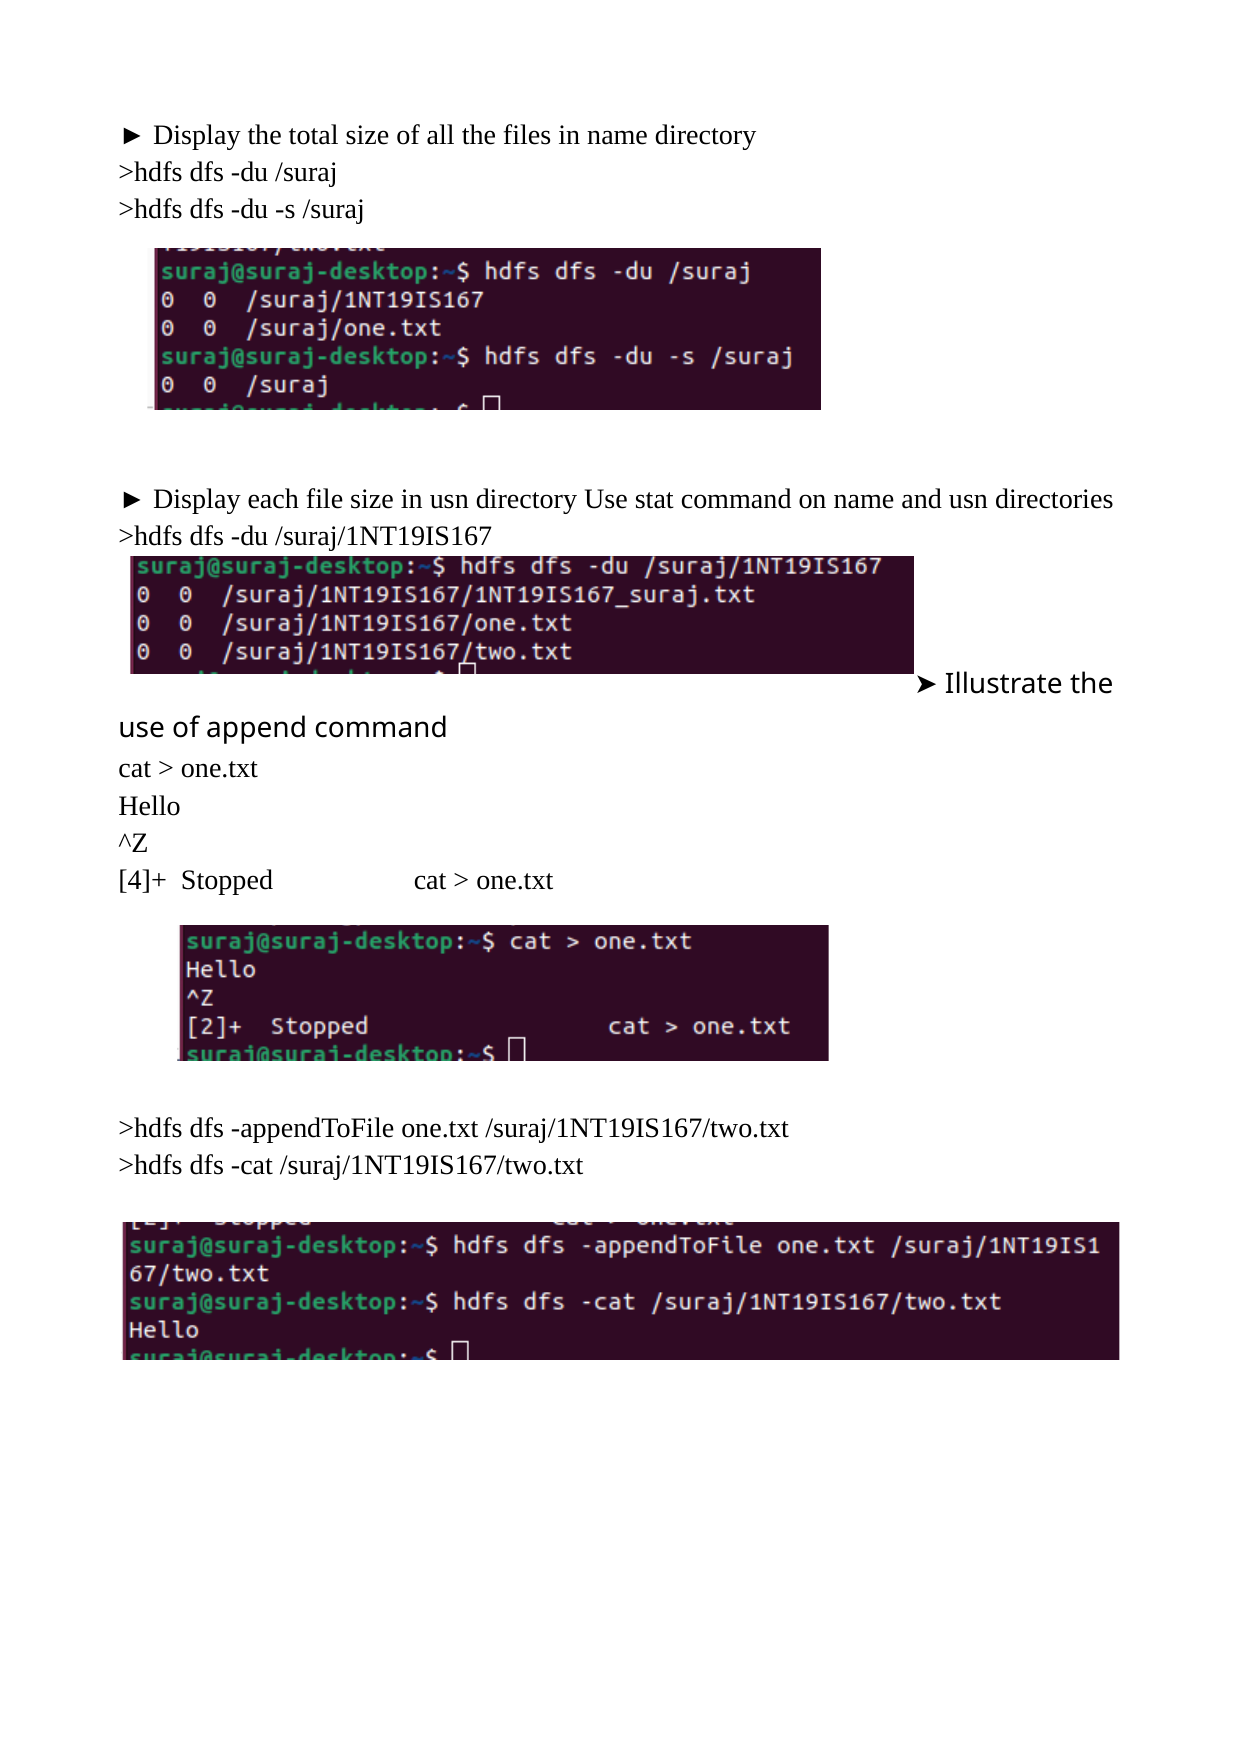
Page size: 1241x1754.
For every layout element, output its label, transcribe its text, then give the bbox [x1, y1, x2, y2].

picture [121, 1222, 1120, 1360]
text >hdfs dfs -du /suraj [118, 155, 1122, 188]
picture [147, 248, 821, 410]
text >hdfs dfs -du -s /suraj [118, 192, 1122, 225]
picture [177, 925, 829, 1061]
text >hdfs dfs -du /suraj/1NT19IS167 [118, 519, 1122, 551]
text cat > one.txt [118, 752, 1122, 784]
text >hdfs dfs -cat /suraj/1NT19IS167/two.txt [118, 1148, 1122, 1181]
picture [129, 556, 914, 674]
text ► Display the total size of all the files in name directory [118, 118, 1122, 151]
text ► Display each file size in usn directory Use stat command on name and usn directories [118, 482, 1122, 514]
text Hello [118, 789, 1122, 821]
text >hdfs dfs -appendToFile one.txt /suraj/1NT19IS167/two.txt [118, 1111, 1122, 1143]
text ➤ Illustrate the use of append command [118, 663, 1122, 746]
text [4]+ Stopped cat > one.txt [118, 863, 1122, 896]
text ^Z [118, 826, 1122, 858]
